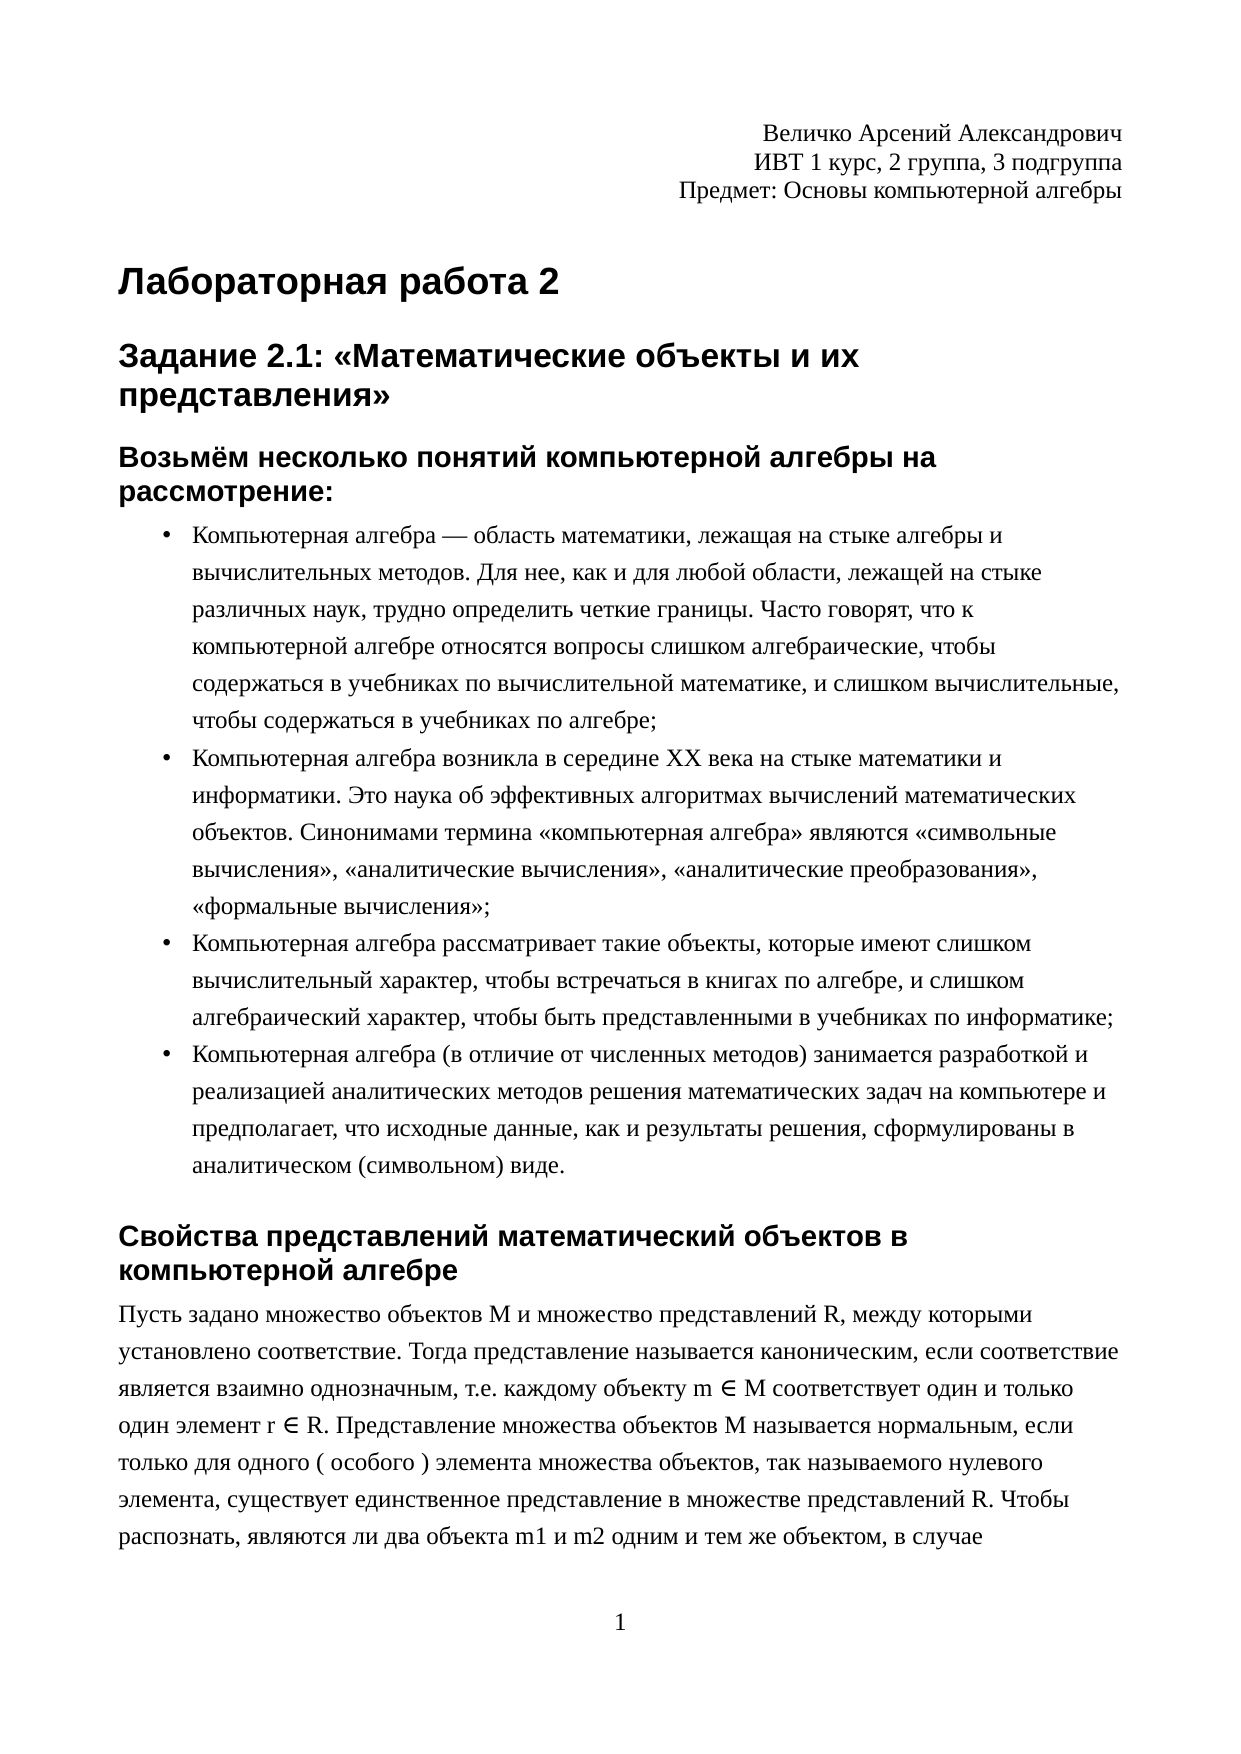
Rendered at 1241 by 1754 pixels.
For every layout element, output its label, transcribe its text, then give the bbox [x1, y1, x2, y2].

list Компьютерная алгебра возникла в середине XX века на стыке математики и информатики. Это наука об эффективных алгоритмах вычислений математических объектов. Синонимами термина «компьютерная алгебра» являются «символьные вычисления», «аналитические вычисления», «аналитические преобразования», «формальные вычисления»; [162, 743, 1122, 920]
subtitle Лабораторная работа 2 [118, 259, 1122, 302]
text Пусть задано множество объектов M и множество представлений R, между которыми установлено соответствие. Тогда представление называется каноническим, если соответствие является взаимно однозначным, т.е. каждому объекту m ∈ M соответствует один и только один элемент r ∈ R. Представление множества объектов M называется нормальным, если только для одного ( особого ) элемента множества объектов, так называемого нулевого элемента, существует единственное представление в множестве представлений R. Чтобы распознать, являются ли два объекта m1 и m2 одним и тем же объектом, в случае [118, 1299, 1122, 1550]
list Компьютерная алгебра (в отличие от численных методов) занимается разработкой и реализацией аналитических методов решения математических задач на компьютере и предполагает, что исходные данные, как и результаты решения, сформулированы в аналитическом (символьном) виде. [162, 1039, 1122, 1179]
list Компьютерная алгебра рассматривает такие объекты, которые имеют слишком вычислительный характер, чтобы встречаться в книгах по алгебре, и слишком алгебраический характер, чтобы быть представленными в учебниках по информатике; [162, 928, 1122, 1031]
list Компьютерная алгебра — область математики, лежащая на стыке алгебры и вычислительных методов. Для нее, как и для любой области, лежащей на стыке различных наук, трудно определить четкие границы. Часто говорят, что к компьютерной алгебре относятся вопросы слишком алгебраические, чтобы содержаться в учебниках по вычислительной математике, и слишком вычислительные, чтобы содержаться в учебниках по алгебре; [162, 520, 1122, 734]
subtitle Задание 2.1: «Математические объекты и их представления» [118, 336, 1122, 413]
subtitle Свойства представлений математический объектов в компьютерной алгебре [118, 1219, 1122, 1286]
subtitle Возьмём несколько понятий компьютерной алгебры на рассмотрение: [118, 440, 1122, 508]
